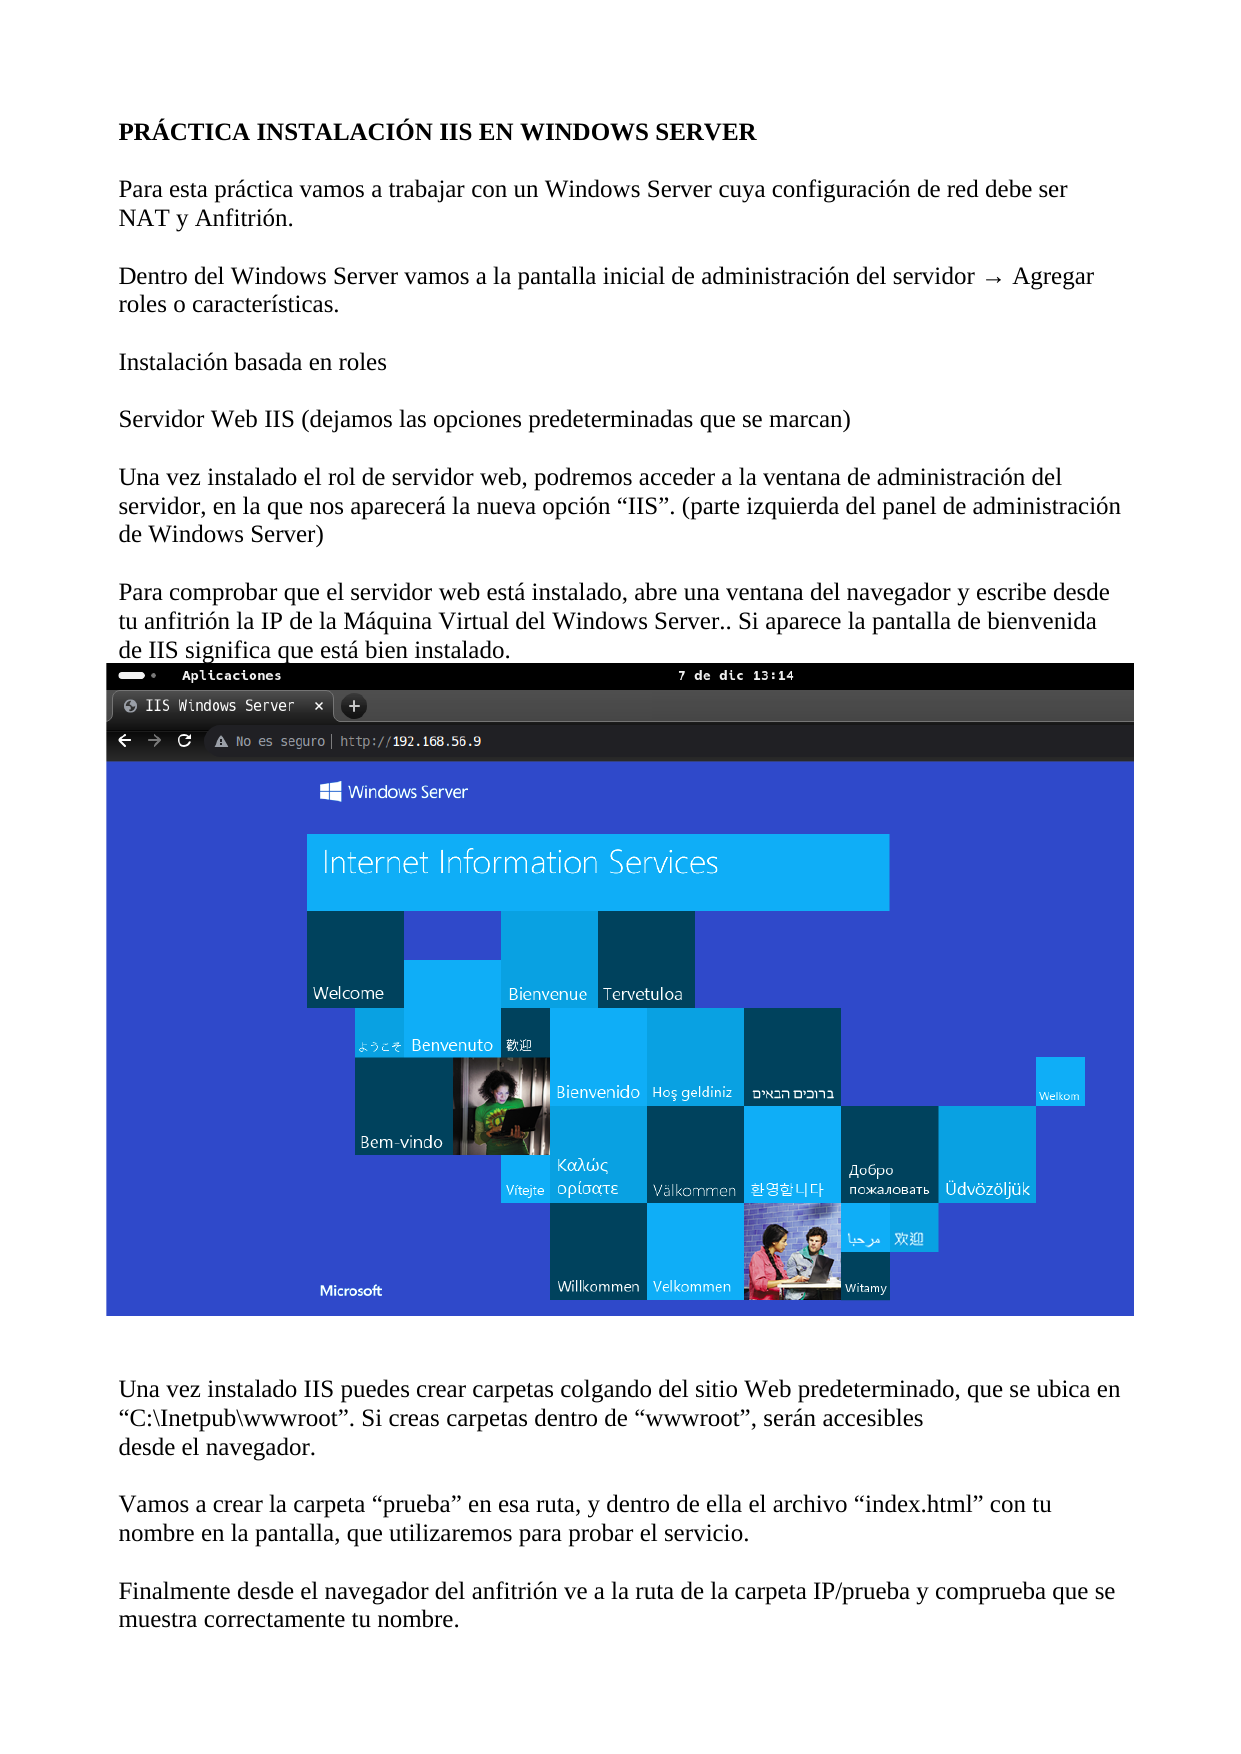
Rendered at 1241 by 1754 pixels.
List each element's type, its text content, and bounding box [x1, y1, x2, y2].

text Servidor Web IIS (dejamos las opciones predeterminadas que se marcan) [118, 404, 1134, 433]
subtitle PRÁCTICA INSTALACIÓN IIS EN WINDOWS SERVER [118, 117, 1134, 146]
text Dentro del Windows Server vamos a la pantalla inicial de administración del servidor → Agregar roles o características. [118, 261, 1097, 318]
text Una vez instalado IIS puedes crear carpetas colgando del sitio Web predeterminado, que se ubica en “C:\Inetpub\wwwroot”. Si creas carpetas dentro de “wwwroot”, serán accesibles [118, 1374, 1123, 1432]
text Vamos a crear la carpeta “prueba” en esa ruta, y dentro de ella el archivo “index.html” con tu nombre en la pantalla, que utilizaremos para probar el servicio. [118, 1489, 1054, 1547]
text desde el navegador. [118, 1432, 1134, 1461]
text Instalación basada en roles [118, 347, 1134, 376]
text Finalmente desde el navegador del anfitrión ve a la ruta de la carpeta IP/prueba y comprueba que se muestra correctamente tu nombre. [118, 1576, 1118, 1633]
text Una vez instalado el rol de servidor web, podremos acceder a la ventana de administración del servidor, en la que nos aparecerá la nueva opción “IIS”. (parte izquierda del panel de administración de Windows Server) [118, 462, 1124, 548]
text Para esta práctica vamos a trabajar con un Windows Server cuya configuración de red debe ser NAT y Anfitrión. [118, 174, 1115, 232]
picture [106, 663, 1134, 1316]
text Para comprobar que el servidor web está instalado, abre una ventana del navegador y escribe desde tu anfitrión la IP de la Máquina Virtual del Windows Server.. Si aparece la pantalla de bienvenida de IIS significa que está bien instalado. [118, 577, 1118, 663]
